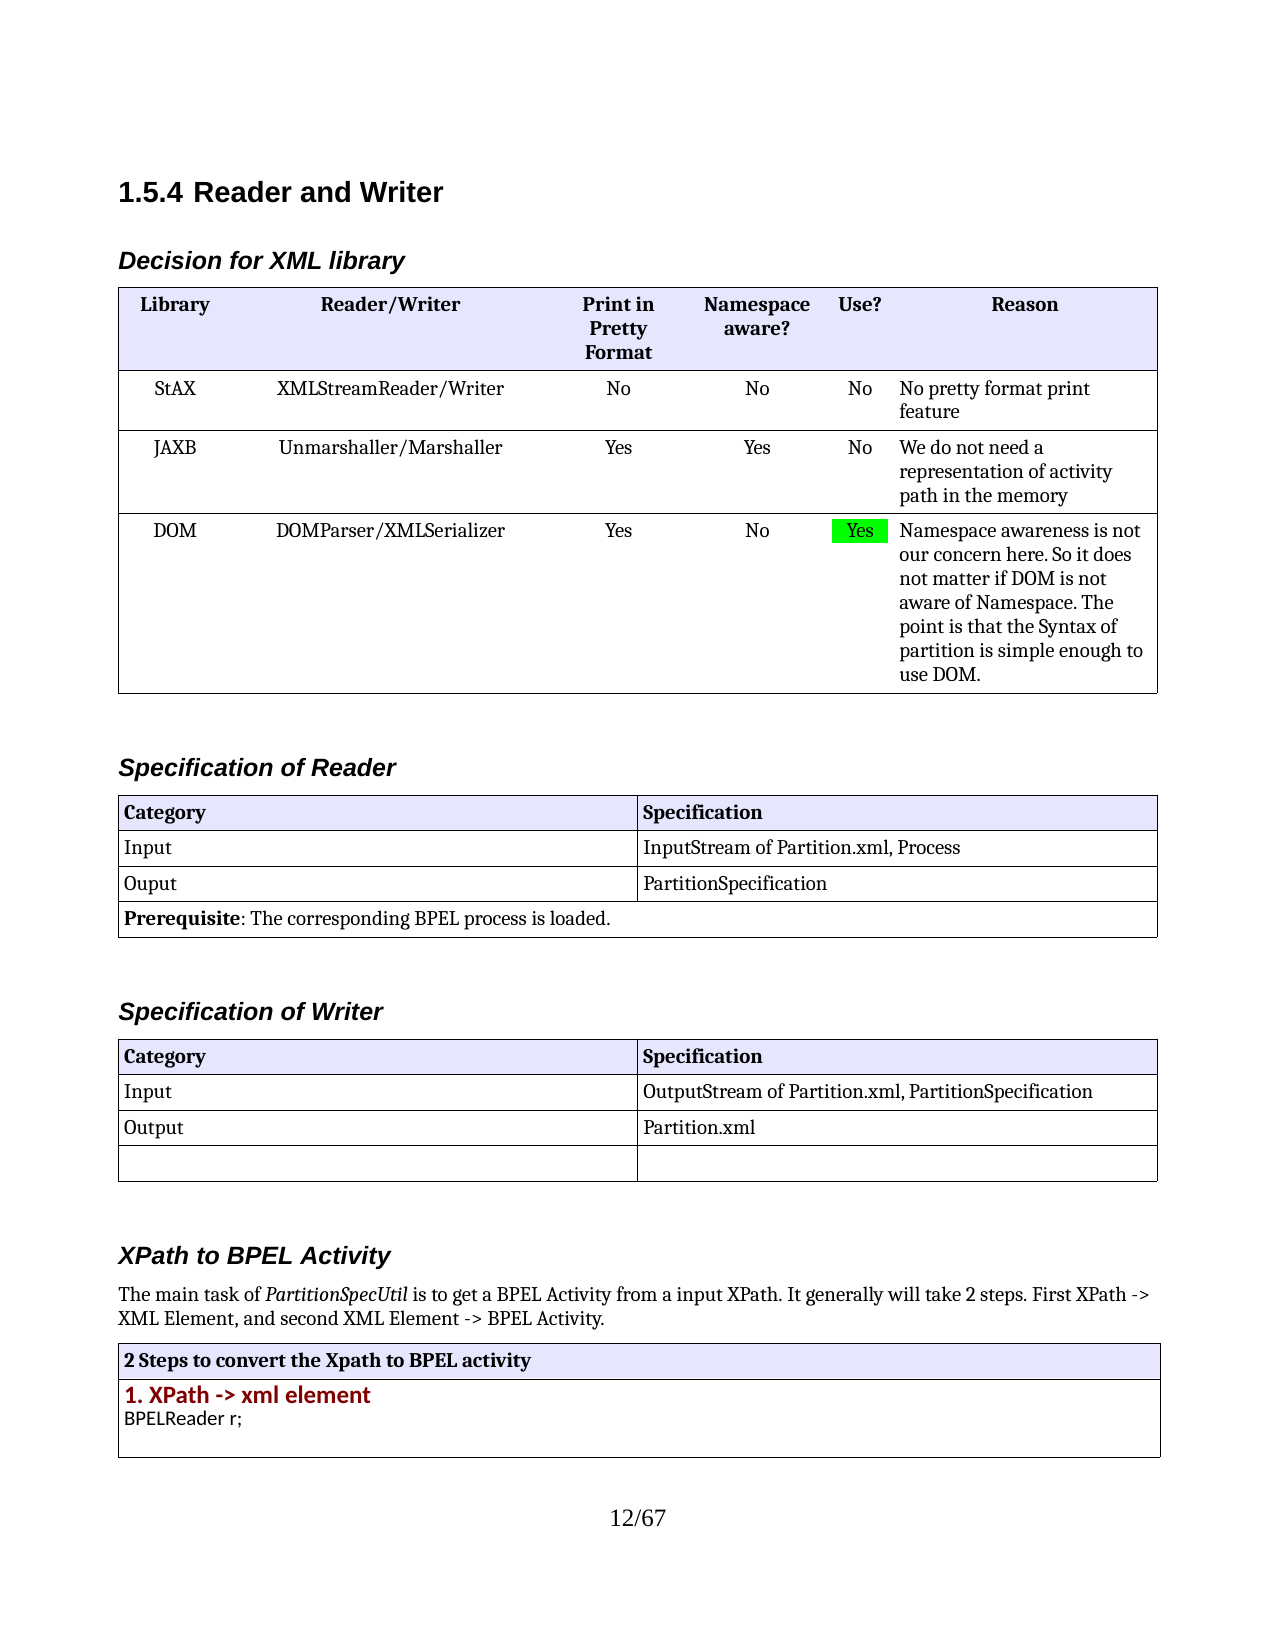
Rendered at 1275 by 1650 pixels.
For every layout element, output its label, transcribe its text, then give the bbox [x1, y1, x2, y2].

table_cell Input [119, 831, 637, 866]
subtitle Specification of Reader [118, 754, 1157, 782]
table_cell Prerequisite: The corresponding BPEL process is loaded. [119, 902, 1157, 937]
table_cell 1. XPath -> xml element BPELReader r; [119, 1380, 1160, 1457]
table_cell OutputStream of Partition.xml, PartitionSpecification [638, 1075, 1157, 1109]
subtitle Reader and Writer [118, 176, 1157, 209]
table_cell Partition.xml [638, 1111, 1157, 1145]
table_cell Ouput [119, 867, 637, 901]
table_cell No [688, 371, 826, 430]
table_cell InputStream of Partition.xml, Process [638, 831, 1157, 866]
subtitle Decision for XML library [118, 246, 1157, 274]
table_cell DOMParser/XMLSerializer [232, 514, 549, 692]
table_header Library [119, 288, 232, 370]
table_header Use? [826, 288, 893, 370]
table_header Reader/Writer [232, 288, 549, 370]
table_header Category [119, 796, 637, 830]
table_header Category [119, 1040, 637, 1074]
table_header Specification [638, 796, 1157, 830]
table_cell Unmarshaller/Marshaller [232, 431, 549, 513]
table_header 2 Steps to convert the Xpath to BPEL activity [119, 1344, 1160, 1378]
table_cell We do not need a representation of activity path in the memory [894, 431, 1157, 513]
table_cell PartitionSpecification [638, 867, 1157, 901]
table_cell Yes [688, 431, 826, 513]
table_cell Input [119, 1075, 637, 1109]
table_cell [119, 1146, 637, 1181]
table_cell JAXB [119, 431, 232, 513]
table_cell Yes [549, 431, 688, 513]
table_header Print in Pretty Format [549, 288, 688, 370]
subtitle XPath to BPEL Activity [118, 1242, 1157, 1270]
subtitle Specification of Writer [118, 998, 1157, 1026]
table_cell DOM [119, 514, 232, 692]
table_cell StAX [119, 371, 232, 430]
table_header Reason [894, 288, 1157, 370]
table_cell No [826, 431, 893, 513]
table_cell Namespace awareness is not our concern here. So it does not matter if DOM is not aware of Namespace. The point is that the Syntax of partition is simple enough to use DOM. [894, 514, 1157, 692]
table_cell Yes [549, 514, 688, 692]
table_cell No [549, 371, 688, 430]
table_cell [638, 1146, 1157, 1181]
table_cell No [688, 514, 826, 692]
table_header Specification [638, 1040, 1157, 1074]
text The main task of PartitionSpecUtil is to get a BPEL Activity from a input XPath. It generally will take 2 steps. First XPath -> XML Element, and second XML Element -> BPEL Activity. [118, 1283, 1157, 1331]
table_cell XMLStreamReader/Writer [232, 371, 549, 430]
table_cell No [826, 371, 893, 430]
table_cell Yes [826, 514, 893, 692]
table_cell Output [119, 1111, 637, 1145]
table_cell No pretty format print feature [894, 371, 1157, 430]
table_header Namespace aware? [688, 288, 826, 370]
